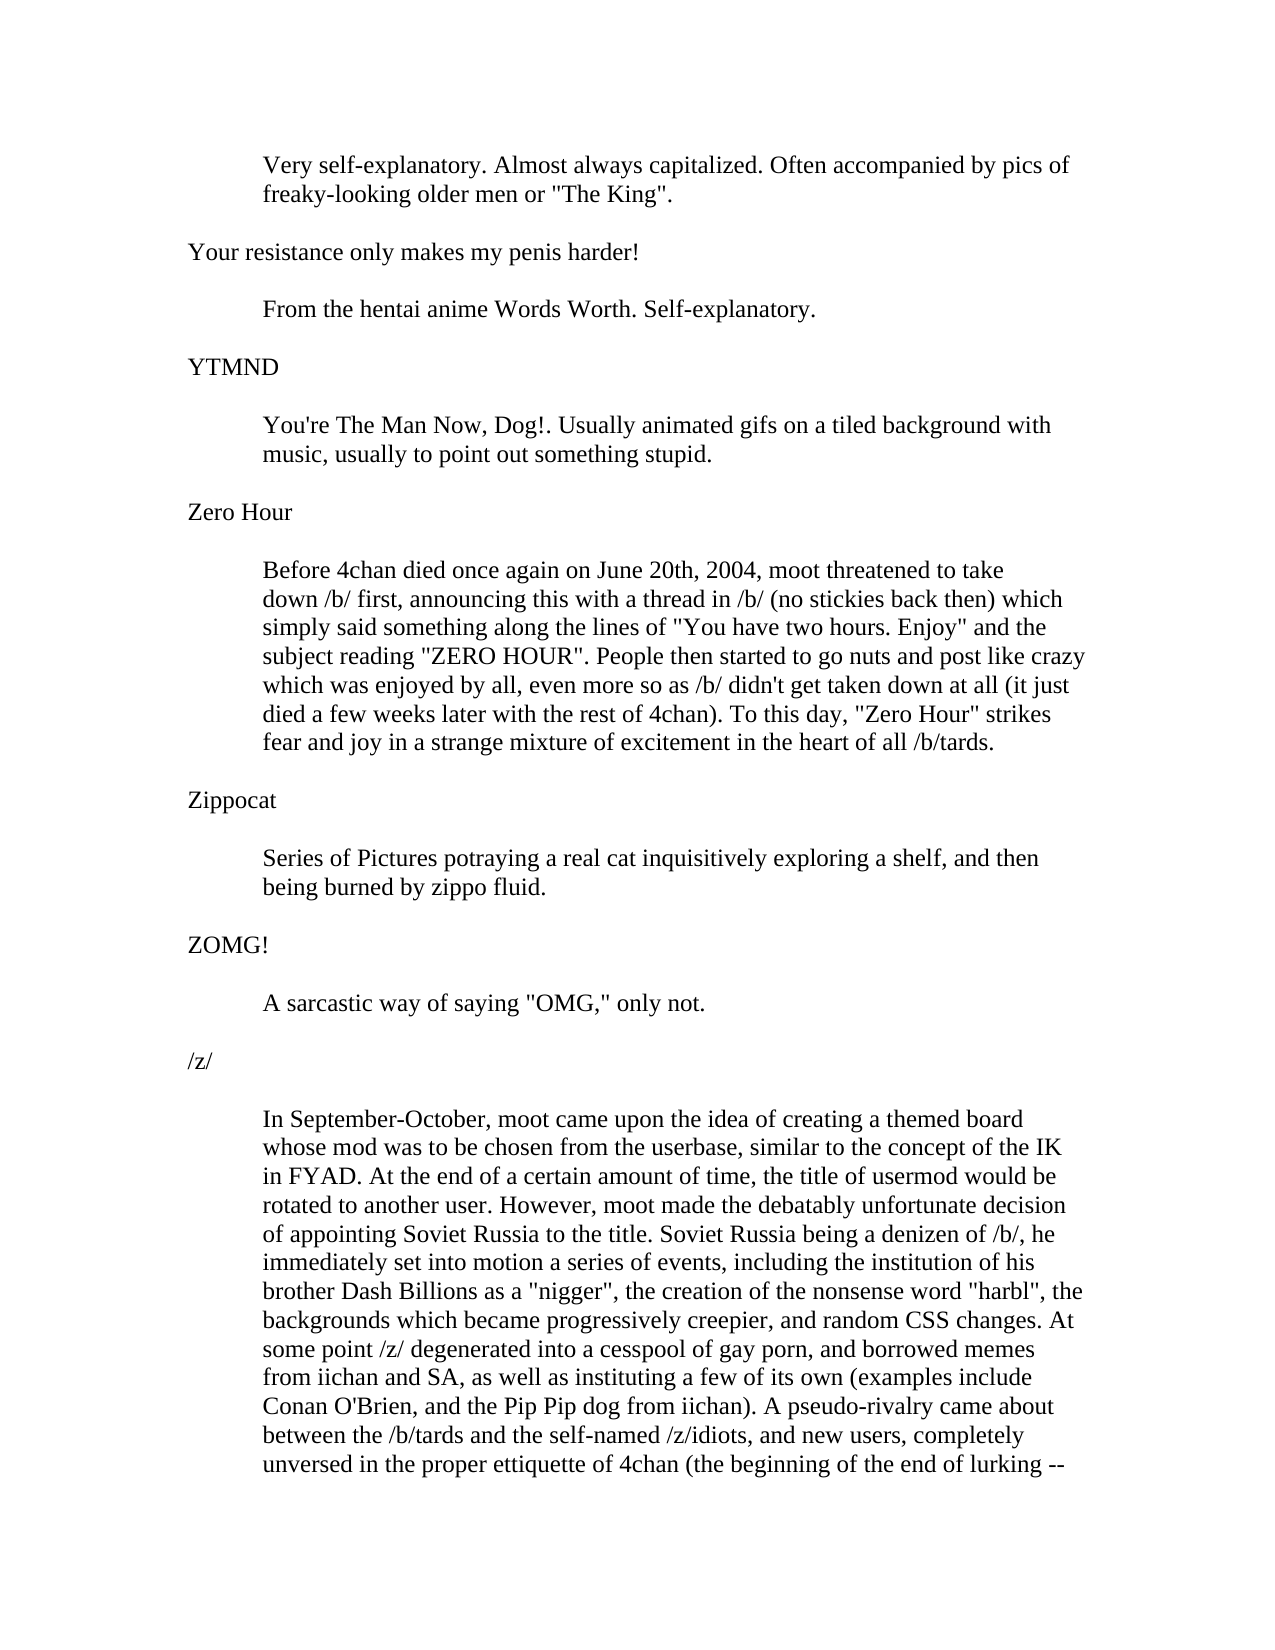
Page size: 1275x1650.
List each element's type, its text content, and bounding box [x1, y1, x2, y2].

text Your resistance only makes my penis harder! [187, 237, 1087, 265]
text Zero Hour [187, 497, 1087, 526]
text YTMND [187, 352, 1087, 381]
text A sarcastic way of saying "OMG," only not. [262, 988, 1087, 1017]
text Very self-explanatory. Almost always capitalized. Often accompanied by pics of freaky-looking older men or "The King". [262, 150, 1087, 207]
text ZOMG! [187, 930, 1087, 959]
text /z/ [187, 1046, 1087, 1074]
text Series of Pictures potraying a real cat inquisitively exploring a shelf, and then being burned by zippo fluid. [262, 843, 1087, 901]
text In September-October, moot came upon the idea of creating a themed board whose mod was to be chosen from the userbase, similar to the concept of the IK in FYAD. At the end of a certain amount of time, the title of usermod would be rotated to another user. However, moot made the debatably unfortunate decision of appointing Soviet Russia to the title. Soviet Russia being a denizen of /b/, he immediately set into motion a series of events, including the institution of his brother Dash Billions as a "nigger", the creation of the nonsense word "harbl", the backgrounds which became progressively creepier, and random CSS changes. At some point /z/ degenerated into a cesspool of gay porn, and borrowed memes from iichan and SA, as well as instituting a few of its own (examples include Conan O'Brien, and the Pip Pip dog from iichan). A pseudo-rivalry came about between the /b/tards and the self-named /z/idiots, and new users, completely unversed in the proper ettiquette of 4chan (the beginning of the end of lurking [262, 1104, 1087, 1477]
text Zippocat [187, 785, 1087, 814]
text Before 4chan died once again on June 20th, 2004, moot threatened to take down /b/ first, announcing this with a thread in /b/ (no stickies back then) which simply said something along the lines of "You have two hours. Enjoy" and the subject reading "ZERO HOUR". People then started to go nuts and post like crazy which was enjoyed by all, even more so as /b/ didn't get taken down at all (it just died a few weeks later with the rest of 4chan). To this day, "Zero Hour" strikes fear and joy in a strange mixture of excitement in the heart of all /b/tards. [262, 555, 1087, 756]
text You're The Man Now, Dog!. Usually animated gifs on a tiled background with music, usually to point out something stupid. [262, 410, 1087, 468]
text From the hentai anime Words Worth. Self-explanatory. [262, 294, 1087, 323]
